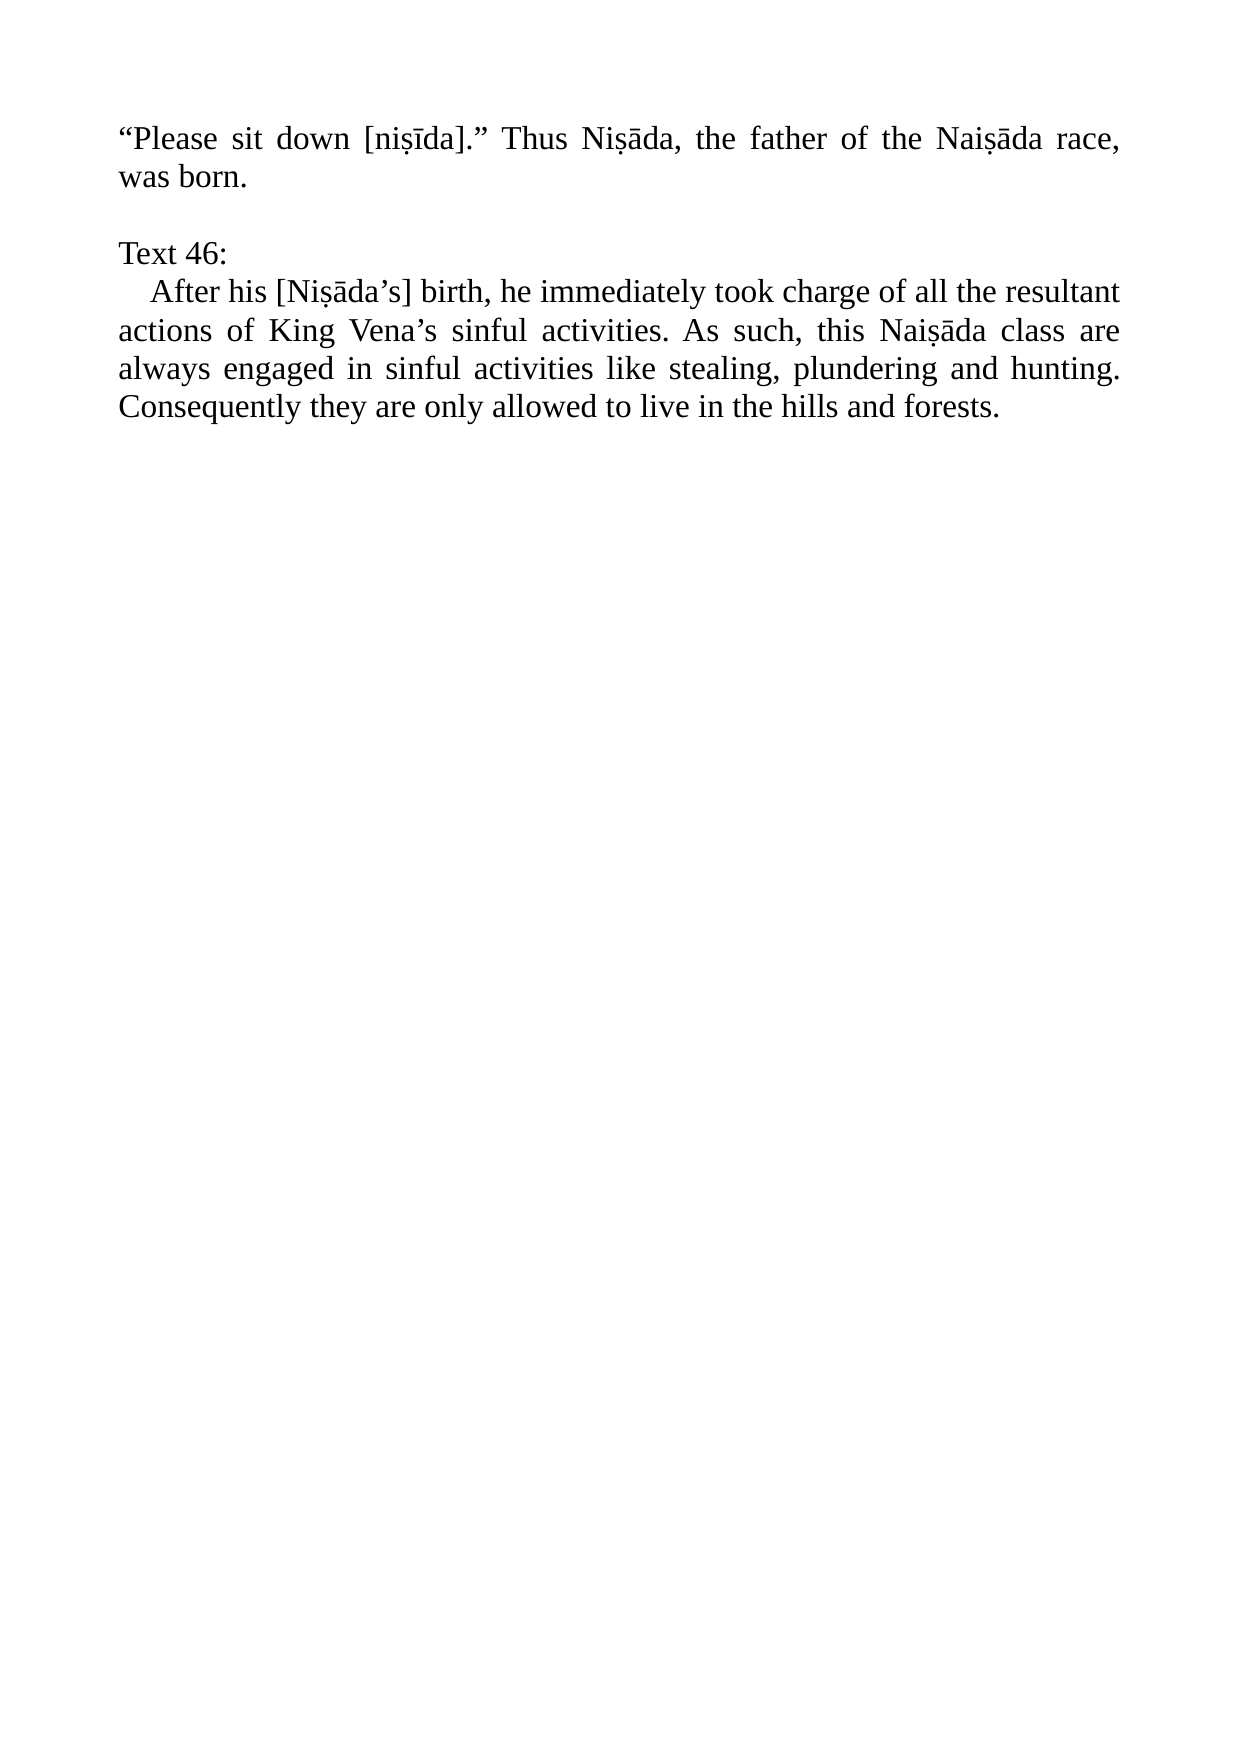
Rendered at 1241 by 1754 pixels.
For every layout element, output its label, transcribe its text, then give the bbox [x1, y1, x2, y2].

text After his [Niṣāda’s] birth, he immediately took charge of all the resultant actions of King Vena’s sinful activities. As such, this Naiṣāda class are always engaged in sinful activities like stealing, plundering and hunting. Consequently they are only allowed to live in the hills and forests. [118, 271, 1122, 425]
text Text 46: [118, 233, 1122, 271]
text “Please sit down [niṣīda].” Thus Niṣāda, the father of the Naiṣāda race, was born. [118, 118, 1122, 195]
